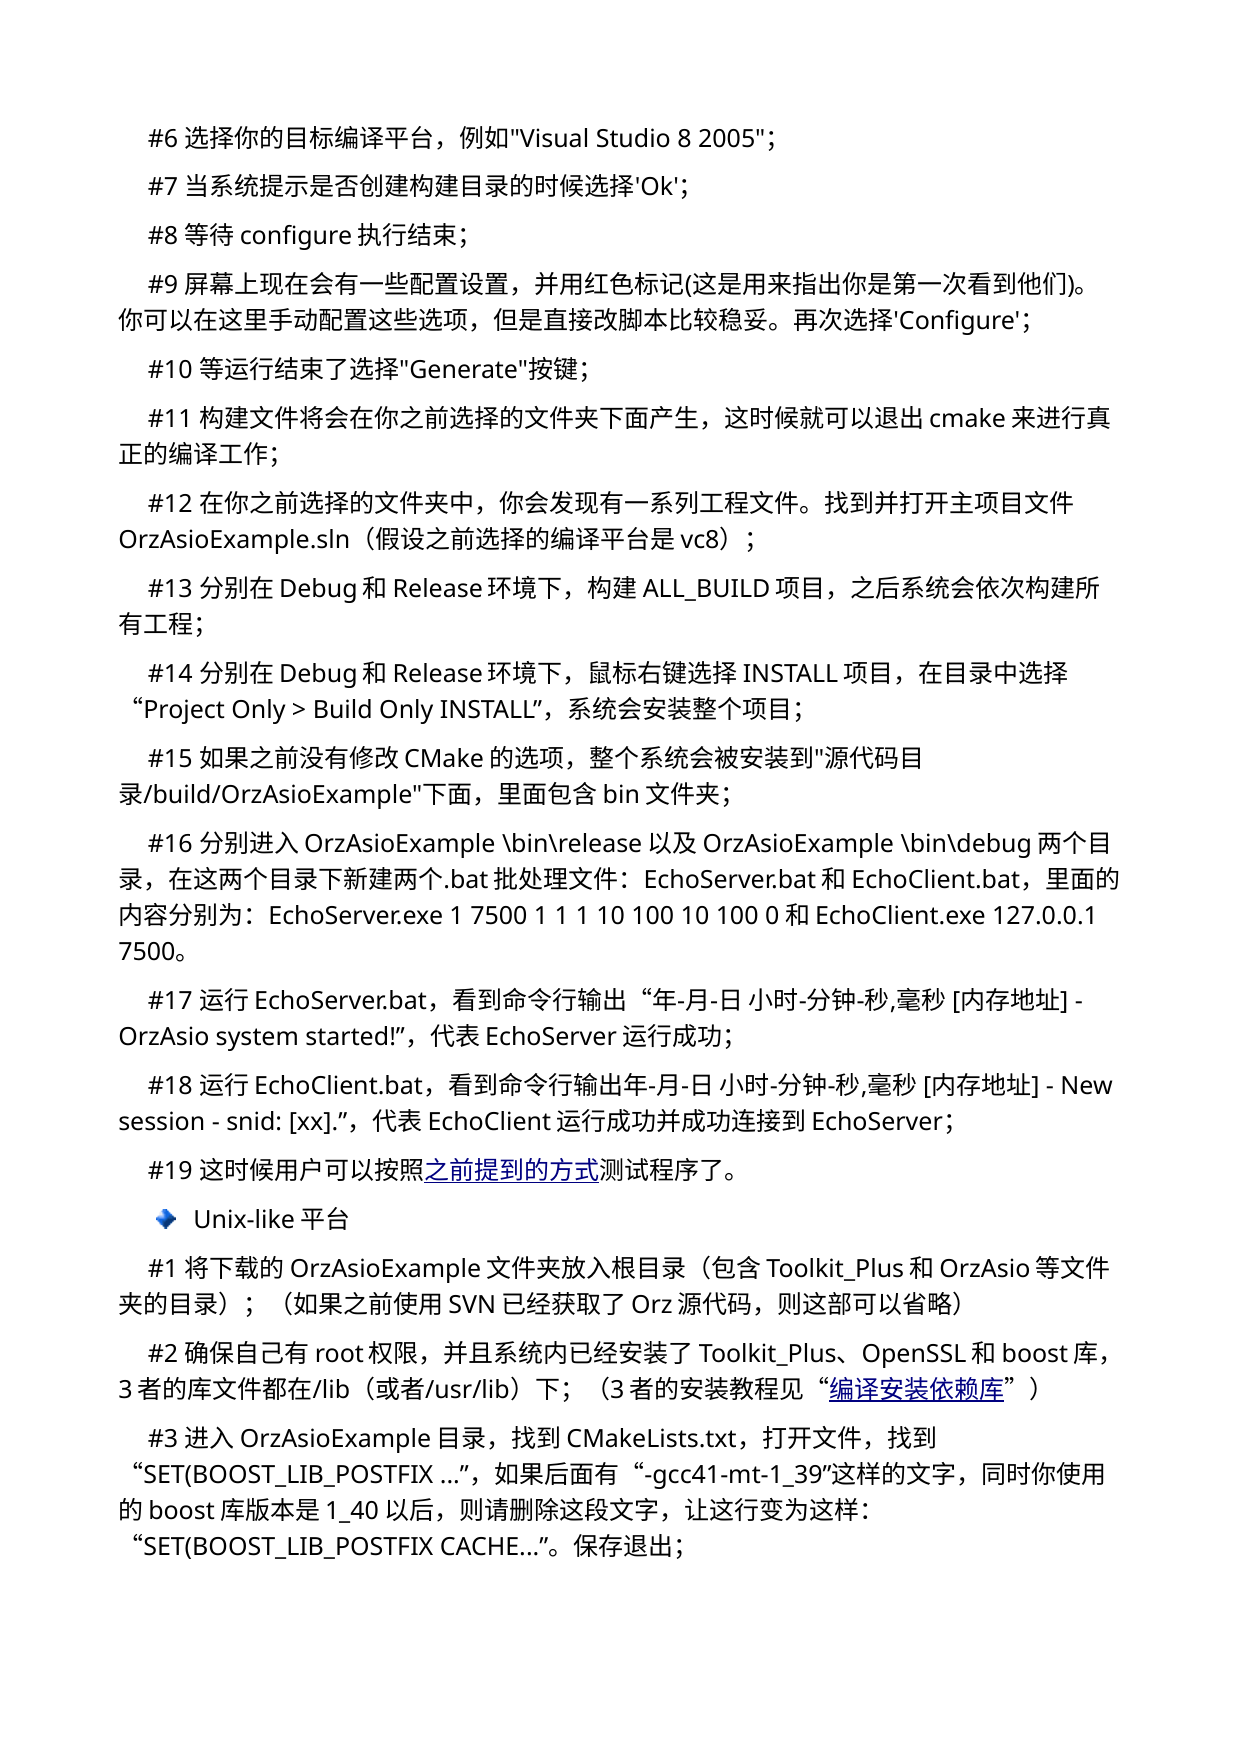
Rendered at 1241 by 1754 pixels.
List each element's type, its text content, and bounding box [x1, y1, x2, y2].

text #1 将下载的OrzAsioExample文件夹放入根目录（包含Toolkit_Plus和OrzAsio等文件夹的目录）；（如果之前使用SVN已经获取了Orz源代码，则这部可以省略） [118, 1248, 1122, 1321]
text #14 分别在Debug和Release环境下，鼠标右键选择INSTALL项目，在目录中选择“Project Only > Build Only INSTALL”，系统会安装整个项目； [118, 653, 1122, 726]
picture [156, 1209, 176, 1229]
text #17 运行EchoServer.bat，看到命令行输出“年-月-日 小时-分钟-秒,毫秒 [内存地址] - OrzAsio system started!”，代表EchoServer运行成功； [118, 981, 1122, 1053]
text #15 如果之前没有修改CMake的选项，整个系统会被安装到"源代码目录/build/OrzAsioExample"下面，里面包含bin文件夹； [118, 738, 1122, 811]
text #18 运行EchoClient.bat，看到命令行输出年-月-日 小时-分钟-秒,毫秒 [内存地址] - New session - snid: [xx].”，代表EchoClient运行成功并成功连接到EchoServer； [118, 1066, 1122, 1138]
text #13 分别在Debug和Release环境下，构建ALL_BUILD项目，之后系统会依次构建所有工程； [118, 568, 1122, 641]
text #12 在你之前选择的文件夹中，你会发现有一系列工程文件。找到并打开主项目文件OrzAsioExample.sln（假设之前选择的编译平台是vc8）； [118, 483, 1122, 556]
text #9 屏幕上现在会有一些配置设置，并用红色标记(这是用来指出你是第一次看到他们)。你可以在这里手动配置这些选项，但是直接改脚本比较稳妥。再次选择'Configure'； [118, 264, 1122, 337]
text #7 当系统提示是否创建构建目录的时候选择'Ok'； [118, 167, 1122, 203]
text #19 这时候用户可以按照之前提到的方式测试程序了。 [118, 1151, 1122, 1187]
list Unix-like平台 [156, 1199, 1122, 1236]
text #10 等运行结束了选择"Generate"按键； [118, 349, 1122, 386]
text #2 确保自己有root权限，并且系统内已经安装了Toolkit_Plus、OpenSSL和boost库，3者的库文件都在/lib（或者/usr/lib）下；（3者的安装教程见“编译安装依赖库”） [118, 1333, 1122, 1406]
text #6 选择你的目标编译平台，例如"Visual Studio 8 2005"； [118, 118, 1122, 154]
text #3 进入OrzAsioExample目录，找到CMakeLists.txt，打开文件，找到“SET(BOOST_LIB_POSTFIX ...”，如果后面有“-gcc41-mt-1_39”这样的文字，同时你使用的boost库版本是1_40以后，则请删除这段文字，让这行变为这样：“SET(BOOST_LIB_POSTFIX CACHE...”。保存退出； [118, 1418, 1122, 1563]
text #8 等待configure执行结束； [118, 216, 1122, 252]
text #11 构建文件将会在你之前选择的文件夹下面产生，这时候就可以退出cmake来进行真正的编译工作； [118, 398, 1122, 471]
text #16 分别进入OrzAsioExample \bin\release以及OrzAsioExample \bin\debug两个目录，在这两个目录下新建两个.bat批处理文件：EchoServer.bat和EchoClient.bat，里面的内容分别为：EchoServer.exe 1 7500 1 1 1 10 100 10 100 0和EchoClient.exe 127.0.0.1 7500。 [118, 823, 1122, 968]
